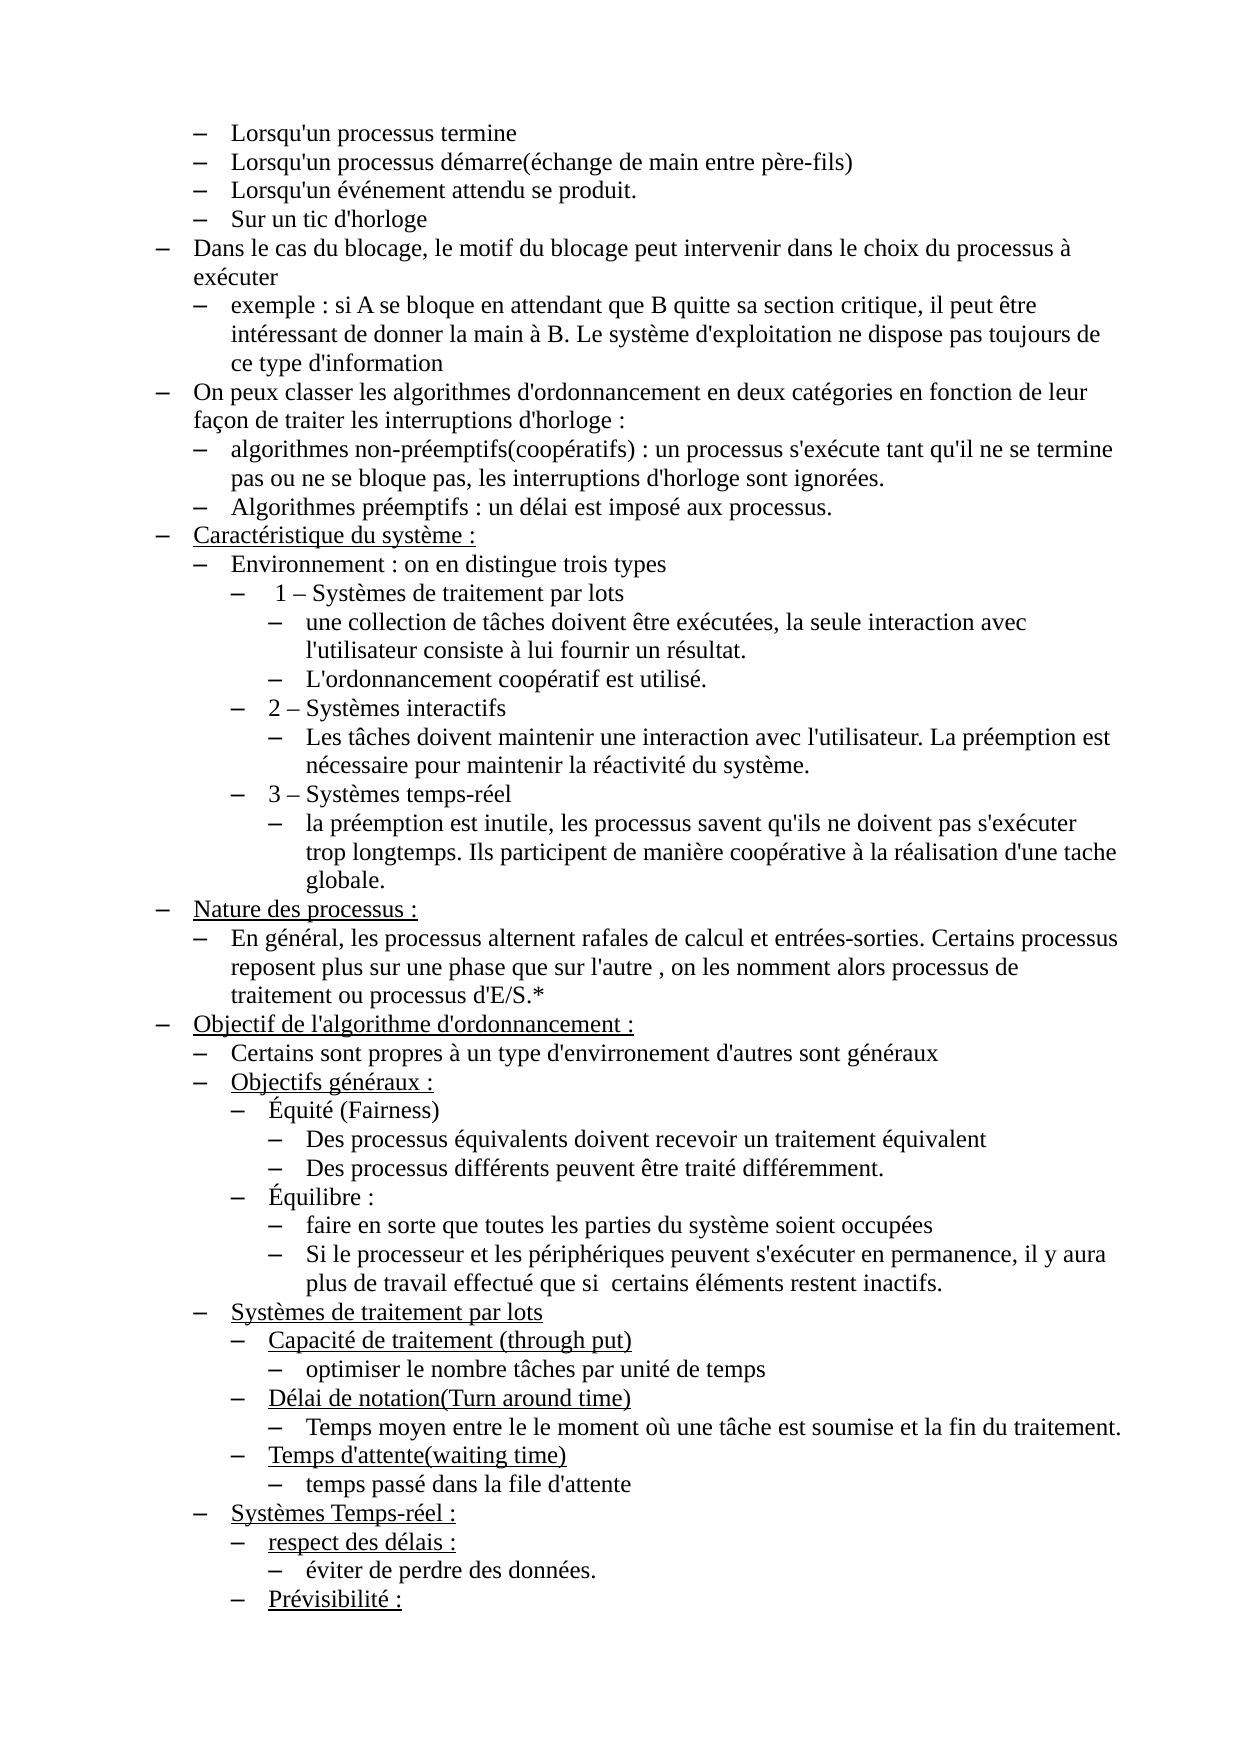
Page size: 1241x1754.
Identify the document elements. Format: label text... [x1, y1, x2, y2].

list une collection de tâches doivent être exécutées, la seule interaction avec l'utilisateur consiste à lui fournir un résultat. [268, 607, 1122, 664]
list Des processus équivalents doivent recevoir un traitement équivalent [268, 1124, 1122, 1153]
list Des processus différents peuvent être traité différemment. [268, 1153, 1122, 1182]
list Lorsqu'un processus démarre(échange de main entre père-fils) [193, 147, 1122, 176]
list Lorsqu'un événement attendu se produit. [193, 176, 1122, 204]
list Capacité de traitement (through put) [231, 1326, 1122, 1354]
list 2 – Systèmes interactifs [231, 693, 1122, 722]
list Temps d'attente(waiting time) [231, 1441, 1122, 1469]
list 1 – Systèmes de traitement par lots [231, 578, 1122, 607]
list Algorithmes préemptifs : un délai est imposé aux processus. [193, 492, 1122, 521]
list temps passé dans la file d'attente [268, 1469, 1122, 1498]
list L'ordonnancement coopératif est utilisé. [268, 664, 1122, 693]
list la préemption est inutile, les processus savent qu'ils ne doivent pas s'exécuter trop longtemps. Ils participent de manière coopérative à la réalisation d'une tache globale. [268, 808, 1122, 894]
list Nature des processus : [156, 894, 1122, 923]
list Prévisibilité : [231, 1584, 1122, 1613]
list faire en sorte que toutes les parties du système soient occupées [268, 1211, 1122, 1239]
list Si le processeur et les périphériques peuvent s'exécuter en permanence, il y aura plus de travail effectué que si certains éléments restent inactifs. [268, 1239, 1122, 1297]
list respect des délais : [231, 1527, 1122, 1556]
list On peux classer les algorithmes d'ordonnancement en deux catégories en fonction de leur façon de traiter les interruptions d'horloge : [156, 377, 1122, 434]
list Les tâches doivent maintenir une interaction avec l'utilisateur. La préemption est nécessaire pour maintenir la réactivité du système. [268, 722, 1122, 779]
list Lorsqu'un processus termine [193, 118, 1122, 147]
list Dans le cas du blocage, le motif du blocage peut intervenir dans le choix du processus à exécuter [156, 233, 1122, 291]
list Sur un tic d'horloge [193, 204, 1122, 233]
list Certains sont propres à un type d'envirronement d'autres sont généraux [193, 1038, 1122, 1067]
list Temps moyen entre le le moment où une tâche est soumise et la fin du traitement. [268, 1412, 1122, 1441]
list Délai de notation(Turn around time) [231, 1383, 1122, 1412]
list éviter de perdre des données. [268, 1556, 1122, 1584]
list Équilibre : [231, 1182, 1122, 1211]
list exemple : si A se bloque en attendant que B quitte sa section critique, il peut être intéressant de donner la main à B. Le système d'exploitation ne dispose pas toujours de ce type d'information [193, 291, 1122, 377]
list En général, les processus alternent rafales de calcul et entrées-sorties. Certains processus reposent plus sur une phase que sur l'autre , on les nomment alors processus de traitement ou processus d'E/S.* [193, 923, 1122, 1009]
list Équité (Fairness) [231, 1096, 1122, 1124]
list optimiser le nombre tâches par unité de temps [268, 1354, 1122, 1383]
list Caractéristique du système : [156, 521, 1122, 549]
list Systèmes de traitement par lots [193, 1297, 1122, 1326]
list Objectifs généraux : [193, 1067, 1122, 1096]
list Objectif de l'algorithme d'ordonnancement : [156, 1009, 1122, 1038]
list algorithmes non-préemptifs(coopératifs) : un processus s'exécute tant qu'il ne se termine pas ou ne se bloque pas, les interruptions d'horloge sont ignorées. [193, 434, 1122, 492]
list Systèmes Temps-réel : [193, 1498, 1122, 1527]
list 3 – Systèmes temps-réel [231, 779, 1122, 808]
list Environnement : on en distingue trois types [193, 549, 1122, 578]
